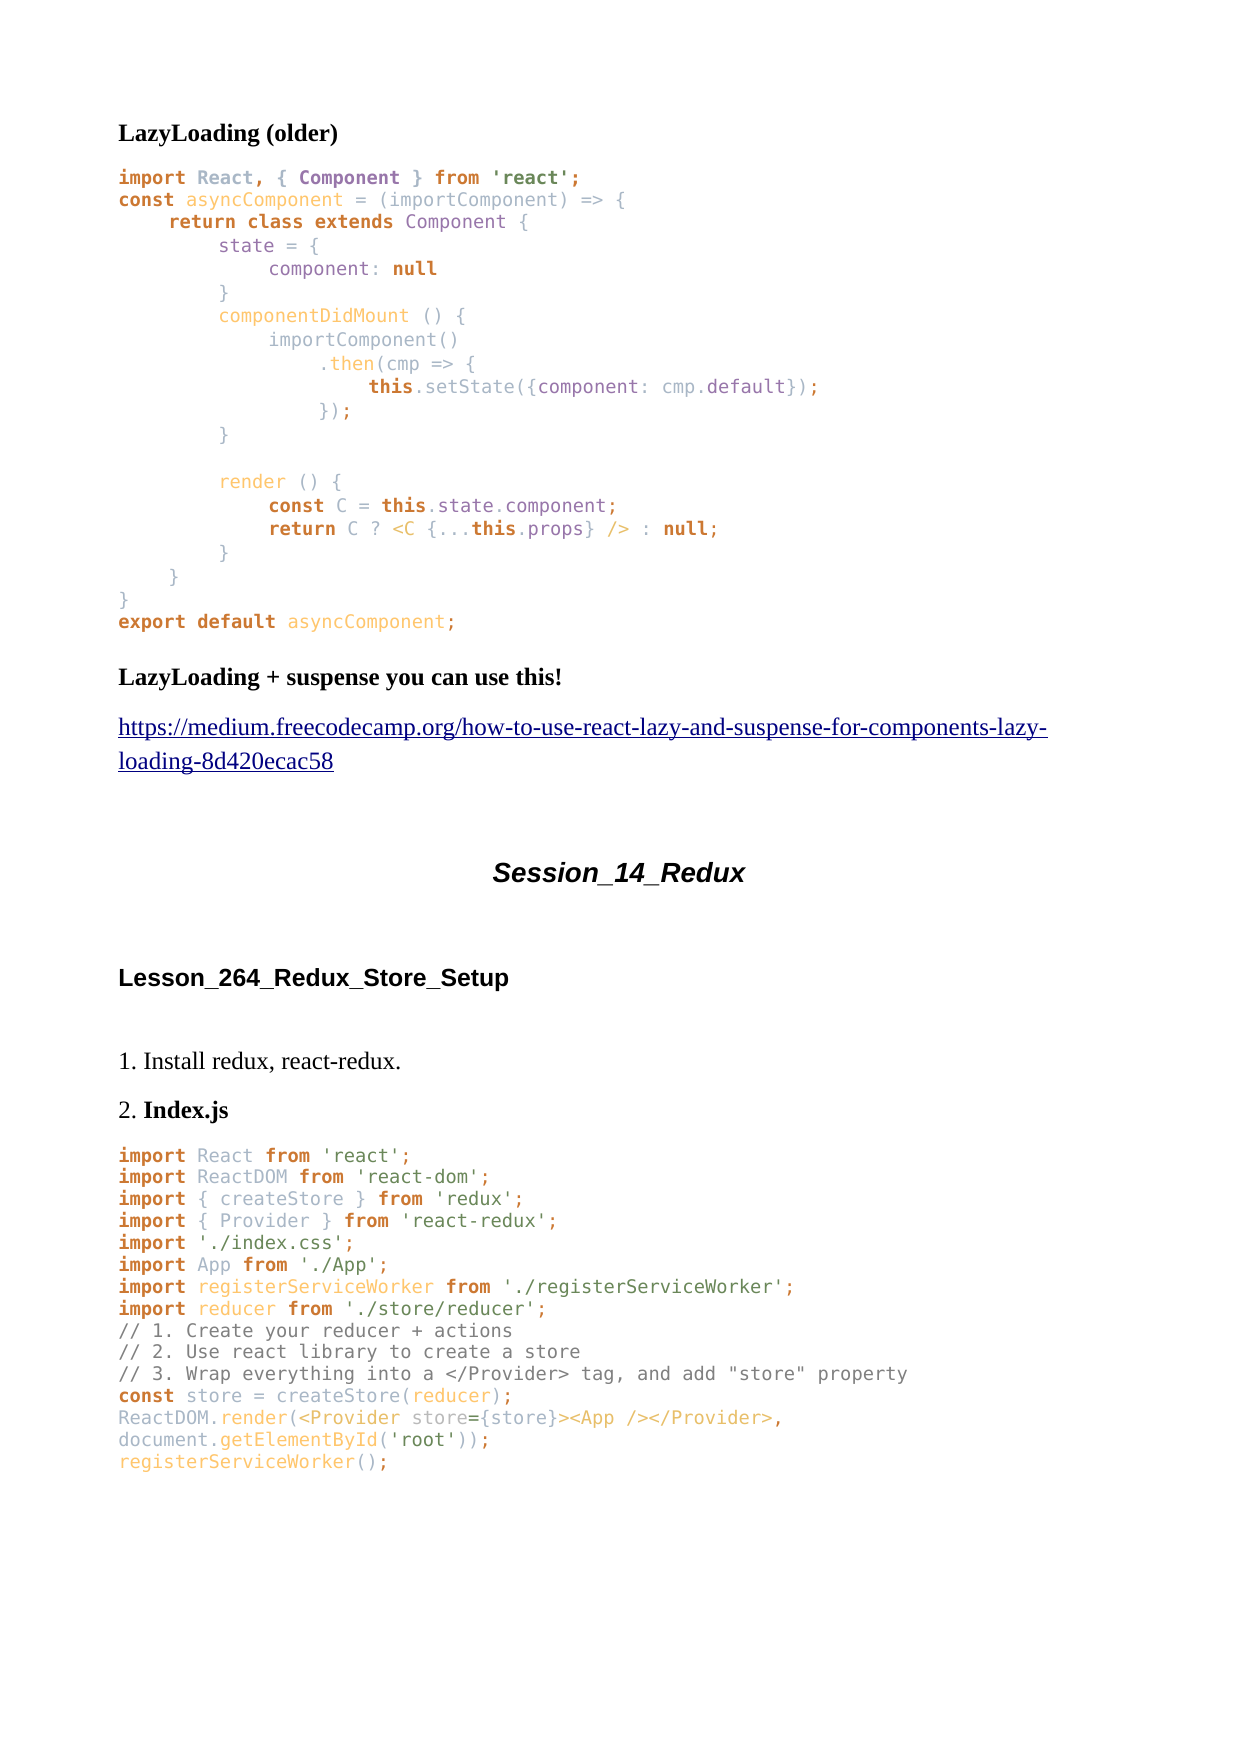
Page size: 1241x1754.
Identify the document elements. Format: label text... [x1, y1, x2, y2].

text this.setState({component: cmp.default}); [118, 376, 1122, 400]
text } [118, 542, 1122, 566]
text 1. Install redux, react-redux. [118, 1046, 1122, 1075]
text import ReactDOM from 'react-dom'; [118, 1166, 1122, 1188]
text ReactDOM.render(<Provider store={store}><App /></Provider>, document.getElementById('root')); [118, 1407, 1122, 1451]
text import React, { Component } from 'react'; [118, 167, 1122, 189]
text import './index.css'; [118, 1232, 1122, 1254]
text // 1. Create your reducer + actions [118, 1319, 1122, 1341]
text // 2. Use react library to create a store [118, 1341, 1122, 1363]
text import { Provider } from 'react-redux'; [118, 1210, 1122, 1232]
text import { createStore } from 'redux'; [118, 1188, 1122, 1210]
subtitle Session_14_Redux [118, 857, 1122, 888]
text } [118, 566, 1122, 589]
text }); [118, 400, 1122, 424]
text importComponent() [118, 329, 1122, 353]
text state = { [118, 234, 1122, 258]
text const store = createStore(reducer); [118, 1385, 1122, 1407]
text LazyLoading + suspense you can use this! [118, 662, 1122, 691]
text render () { [118, 471, 1122, 495]
text export default asyncComponent; [118, 611, 1122, 633]
text return C ? <C {...this.props} /> : null; [118, 518, 1122, 542]
text 2. Index.js [118, 1096, 1122, 1124]
text } [118, 282, 1122, 306]
subtitle Lesson_264_Redux_Store_Setup [118, 963, 1122, 991]
text LazyLoading (older) [118, 118, 1122, 147]
text import App from './App'; [118, 1254, 1122, 1276]
text const C = this.state.component; [118, 495, 1122, 518]
text import React from 'react'; [118, 1144, 1122, 1166]
text } [118, 589, 1122, 611]
text return class extends Component { [118, 211, 1122, 234]
text // 3. Wrap everything into a </Provider> tag, and add "store" property [118, 1363, 1122, 1385]
text import reducer from './store/reducer'; [118, 1298, 1122, 1319]
text import registerServiceWorker from './registerServiceWorker'; [118, 1276, 1122, 1298]
text https://medium.freecodecamp.org/how-to-use-react-lazy-and-suspense-for-components-lazy-loading-8d420ecac58 [118, 712, 1122, 775]
text .then(cmp => { [118, 353, 1122, 376]
text componentDidMount () { [118, 306, 1122, 329]
text const asyncComponent = (importComponent) => { [118, 189, 1122, 211]
text component: null [118, 258, 1122, 282]
text } [118, 424, 1122, 447]
text registerServiceWorker(); [118, 1451, 1122, 1473]
